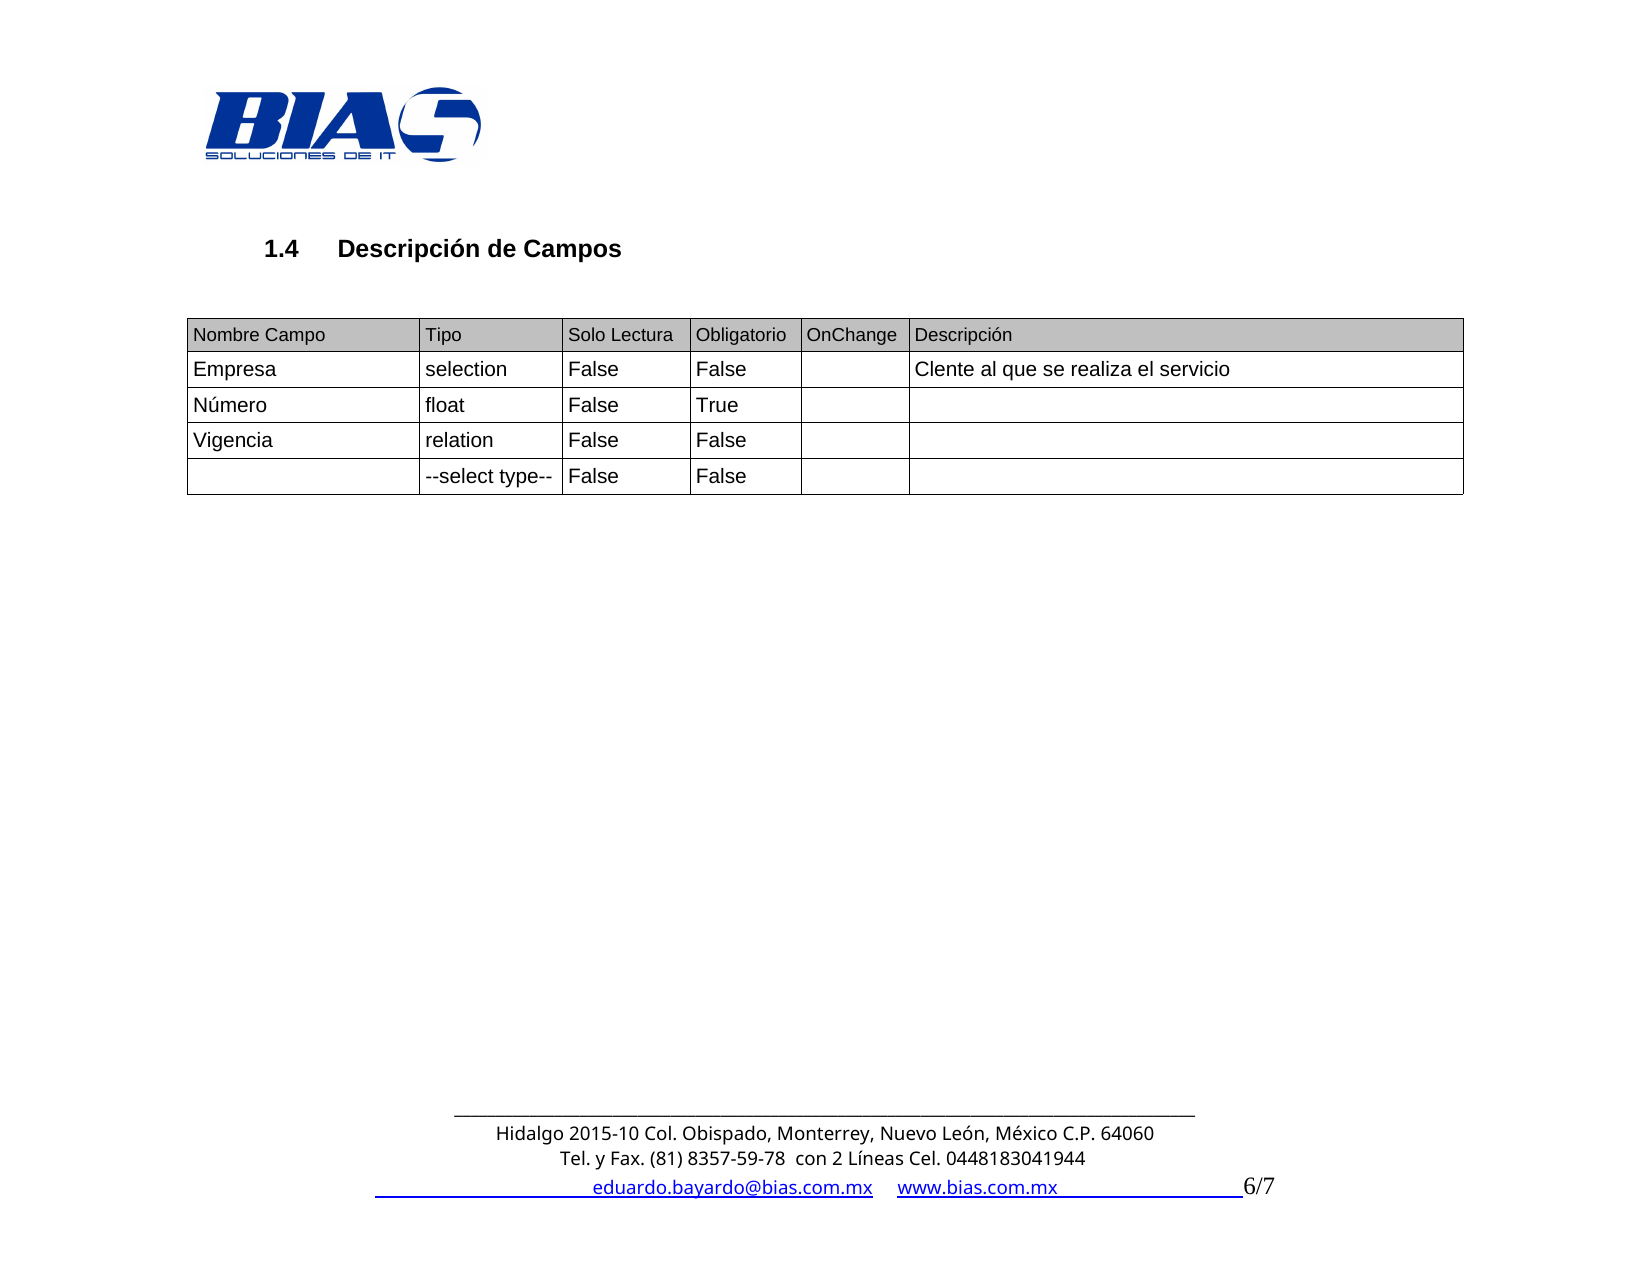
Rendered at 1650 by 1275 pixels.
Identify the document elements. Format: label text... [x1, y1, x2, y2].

table_cell relation [420, 423, 562, 458]
table_cell True [691, 388, 801, 422]
table_cell Empresa [188, 352, 419, 387]
table_cell --select type-- [420, 459, 562, 493]
table_header Obligatorio [691, 319, 801, 351]
table_cell [910, 388, 1463, 422]
table_header Descripción [910, 319, 1463, 351]
table_cell False [563, 459, 690, 493]
table_cell [802, 352, 909, 387]
table_cell False [563, 352, 690, 387]
picture [203, 84, 487, 166]
table_cell [910, 459, 1463, 493]
table_header Tipo [420, 319, 562, 351]
table_cell False [691, 459, 801, 493]
table_cell selection [420, 352, 562, 387]
table_header Solo Lectura [563, 319, 690, 351]
table_cell [802, 423, 909, 458]
table_cell [802, 388, 909, 422]
table_cell False [691, 423, 801, 458]
table_cell Número [188, 388, 419, 422]
table_cell Clente al que se realiza el servicio [910, 352, 1463, 387]
table_cell False [691, 352, 801, 387]
table_cell False [563, 388, 690, 422]
table_cell False [563, 423, 690, 458]
table_header OnChange [802, 319, 909, 351]
table_header Nombre Campo [188, 319, 419, 351]
table_cell [188, 459, 419, 493]
table_cell [802, 459, 909, 493]
table_cell Vigencia [188, 423, 419, 458]
table_cell float [420, 388, 562, 422]
subtitle Descripción de Campos [244, 234, 1463, 263]
table_cell [910, 423, 1463, 458]
